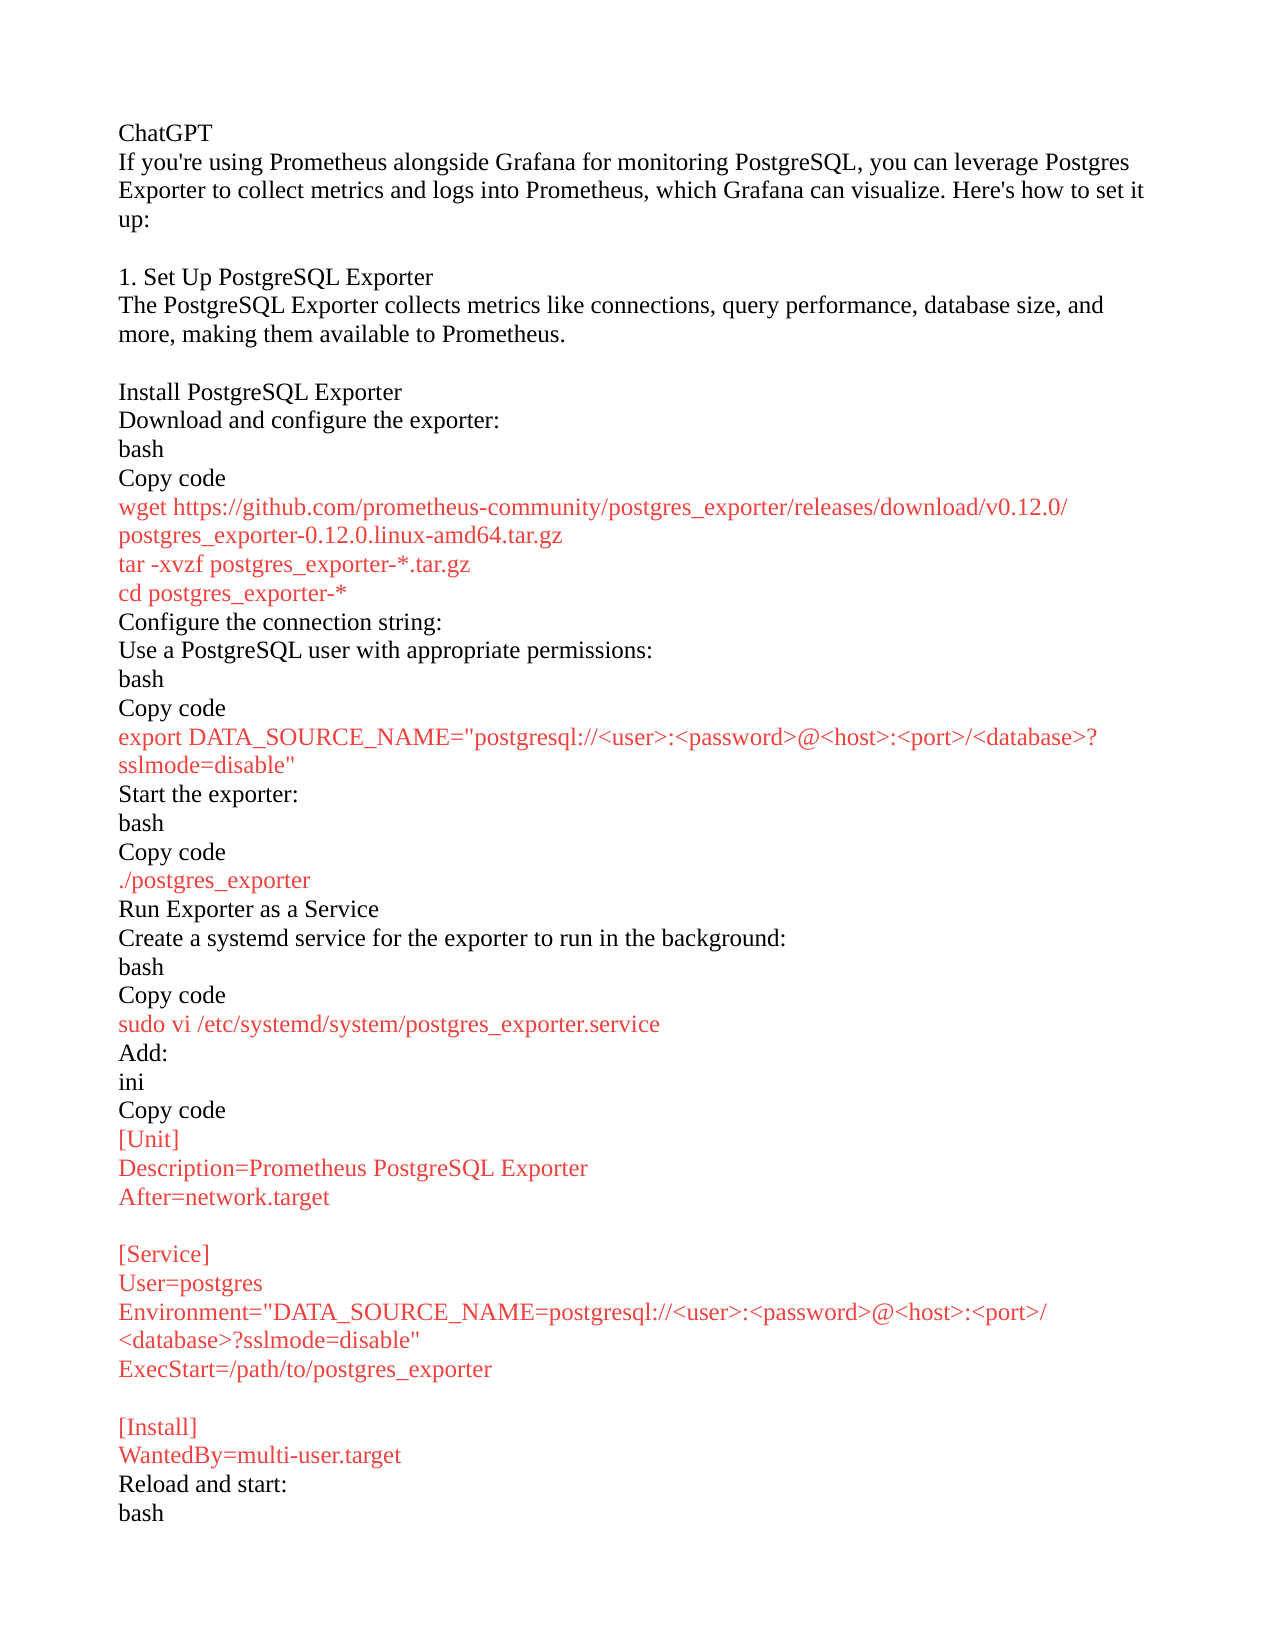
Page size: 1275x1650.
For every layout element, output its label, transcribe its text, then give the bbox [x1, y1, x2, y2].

text [Install] [118, 1412, 1157, 1441]
text ChatGPT [118, 118, 1157, 147]
text 1. Set Up PostgreSQL Exporter [118, 262, 1157, 291]
text ini [118, 1067, 1157, 1096]
text Start the exporter: [118, 779, 1157, 808]
text bash [118, 1498, 1157, 1527]
text Copy code [118, 463, 1157, 492]
text Run Exporter as a Service [118, 894, 1157, 923]
text bash [118, 434, 1157, 463]
text Copy code [118, 837, 1157, 866]
text bash [118, 952, 1157, 981]
text Use a PostgreSQL user with appropriate permissions: [118, 636, 1157, 664]
text ./postgres_exporter [118, 866, 1157, 894]
text bash [118, 808, 1157, 837]
text User=postgres [118, 1268, 1157, 1297]
text Install PostgreSQL Exporter [118, 377, 1157, 406]
text After=network.target [118, 1182, 1157, 1211]
text Create a systemd service for the exporter to run in the background: [118, 923, 1157, 952]
text [Unit] [118, 1124, 1157, 1153]
text Copy code [118, 981, 1157, 1009]
text Configure the connection string: [118, 607, 1157, 636]
text Environment="DATA_SOURCE_NAME=postgresql://<user>:<password>@<host>:<port>/<database>?sslmode=disable" [118, 1297, 1157, 1354]
text Add: [118, 1038, 1157, 1067]
text If you're using Prometheus alongside Grafana for monitoring PostgreSQL, you can leverage Postgres Exporter to collect metrics and logs into Prometheus, which Grafana can visualize. Here's how to set it up: [118, 147, 1157, 233]
text ExecStart=/path/to/postgres_exporter [118, 1354, 1157, 1383]
text Download and configure the exporter: [118, 406, 1157, 434]
text WantedBy=multi-user.target [118, 1441, 1157, 1469]
text sudo vi /etc/systemd/system/postgres_exporter.service [118, 1009, 1157, 1038]
text export DATA_SOURCE_NAME="postgresql://<user>:<password>@<host>:<port>/<database>?sslmode=disable" [118, 722, 1157, 779]
text cd postgres_exporter-* [118, 578, 1157, 607]
text The PostgreSQL Exporter collects metrics like connections, query performance, database size, and more, making them available to Prometheus. [118, 291, 1157, 348]
text Reload and start: [118, 1469, 1157, 1498]
text bash [118, 664, 1157, 693]
text Copy code [118, 693, 1157, 722]
text wget https://github.com/prometheus-community/postgres_exporter/releases/download/v0.12.0/postgres_exporter-0.12.0.linux-amd64.tar.gz [118, 492, 1157, 549]
text tar -xvzf postgres_exporter-*.tar.gz [118, 549, 1157, 578]
text Copy code [118, 1096, 1157, 1124]
text Description=Prometheus PostgreSQL Exporter [118, 1153, 1157, 1182]
text [Service] [118, 1239, 1157, 1268]
